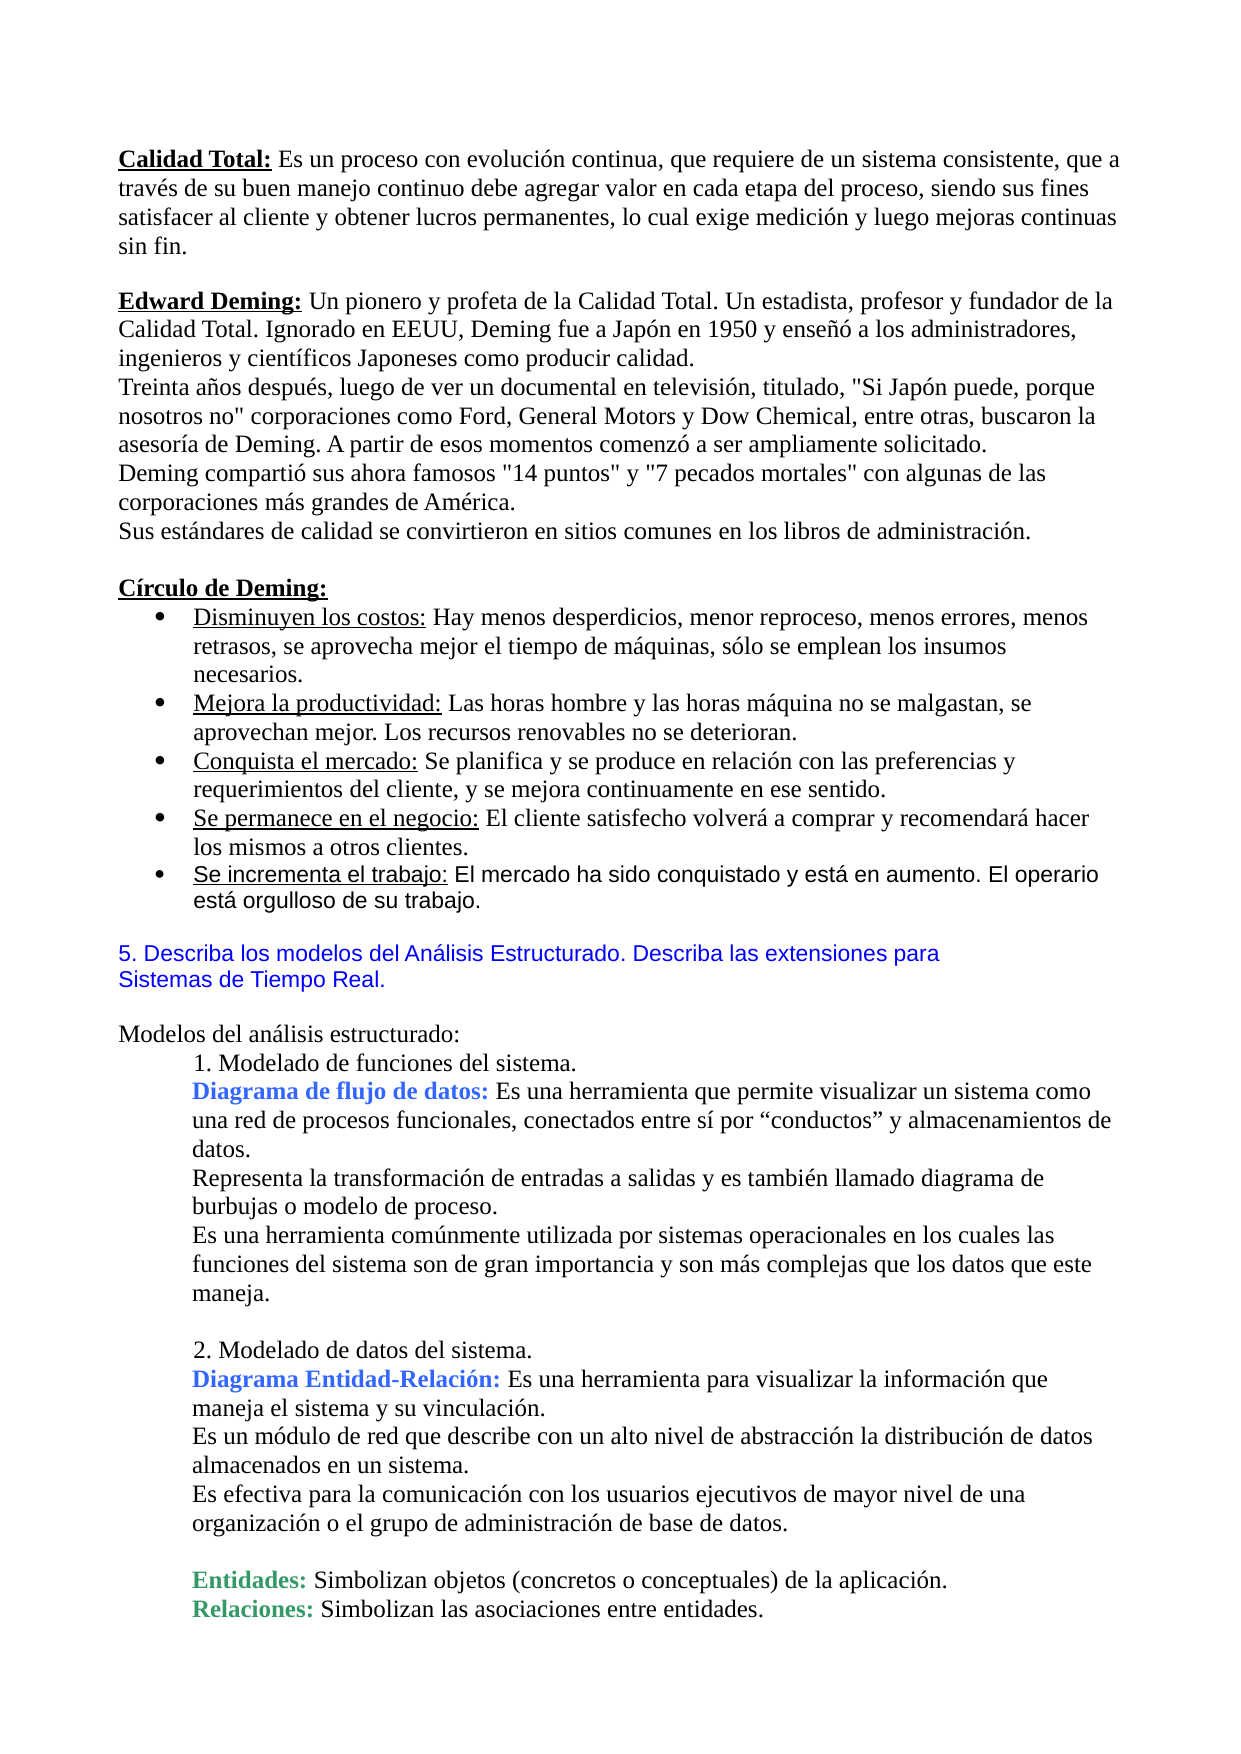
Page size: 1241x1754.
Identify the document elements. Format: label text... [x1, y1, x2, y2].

text Círculo de Deming: [118, 573, 1122, 602]
text Sistemas de Tiempo Real. [118, 966, 1122, 993]
text Calidad Total: Es un proceso con evolución continua, que requiere de un sistema consistente, que a través de su buen manejo continuo debe agregar valor en cada etapa del proceso, siendo sus fines satisfacer al cliente y obtener lucros permanentes, lo cual exige medición y luego mejoras continuas sin fin. [118, 144, 1122, 259]
text Edward Deming: Un pionero y profeta de la Calidad Total. Un estadista, profesor y fundador de la Calidad Total. Ignorado en EEUU, Deming fue a Japón en 1950 y enseñó a los administradores, ingenieros y científicos Japoneses como producir calidad. [118, 286, 1122, 372]
list Se incrementa el trabajo: El mercado ha sido conquistado y está en aumento. El operario está orgulloso de su trabajo. [156, 861, 1122, 913]
text Modelos del análisis estructurado: [118, 1019, 1122, 1048]
list Se permanece en el negocio: El cliente satisfecho volverá a comprar y recomendará hacer los mismos a otros clientes. [156, 803, 1122, 861]
text Representa la transformación de entradas a salidas y es también llamado diagrama de burbujas o modelo de proceso. [192, 1163, 1122, 1220]
list Mejora la productividad: Las horas hombre y las horas máquina no se malgastan, se aprovechan mejor. Los recursos renovables no se deterioran. [156, 688, 1122, 746]
text Es una herramienta comúnmente utilizada por sistemas operacionales en los cuales las funciones del sistema son de gran importancia y son más complejas que los datos que este maneja. [192, 1220, 1122, 1306]
list Disminuyen los costos: Hay menos desperdicios, menor reproceso, menos errores, menos retrasos, se aprovecha mejor el tiempo de máquinas, sólo se emplean los insumos necesarios. [156, 602, 1122, 688]
text Entidades: Simbolizan objetos (concretos o conceptuales) de la aplicación. [156, 1565, 1122, 1594]
list Conquista el mercado: Se planifica y se produce en relación con las preferencias y requerimientos del cliente, y se mejora continuamente en ese sentido. [156, 746, 1122, 803]
text Deming compartió sus ahora famosos "14 puntos" y "7 pecados mortales" con algunas de las corporaciones más grandes de América. [118, 458, 1122, 516]
text Diagrama Entidad-Relación: Es una herramienta para visualizar la información que maneja el sistema y su vinculación. [192, 1364, 1122, 1421]
text Sus estándares de calidad se convirtieron en sitios comunes en los libros de administración. [118, 516, 1122, 544]
list 1. Modelado de funciones del sistema. [193, 1048, 1122, 1076]
text Relaciones: Simbolizan las asociaciones entre entidades. [156, 1594, 1122, 1623]
text Es un módulo de red que describe con un alto nivel de abstracción la distribución de datos almacenados en un sistema. [192, 1421, 1122, 1479]
text 5. Describa los modelos del Análisis Estructurado. Describa las extensiones para [118, 940, 1122, 966]
text 2. Modelado de datos del sistema. [193, 1335, 1122, 1364]
text Diagrama de flujo de datos: Es una herramienta que permite visualizar un sistema como una red de procesos funcionales, conectados entre sí por “conductos” y almacenamientos de datos. [192, 1076, 1122, 1163]
text Es efectiva para la comunicación con los usuarios ejecutivos de mayor nivel de una organización o el grupo de administración de base de datos. [192, 1479, 1122, 1536]
text Treinta años después, luego de ver un documental en televisión, titulado, "Si Japón puede, porque nosotros no" corporaciones como Ford, General Motors y Dow Chemical, entre otras, buscaron la asesoría de Deming. A partir de esos momentos comenzó a ser ampliamente solicitado. [118, 372, 1122, 458]
